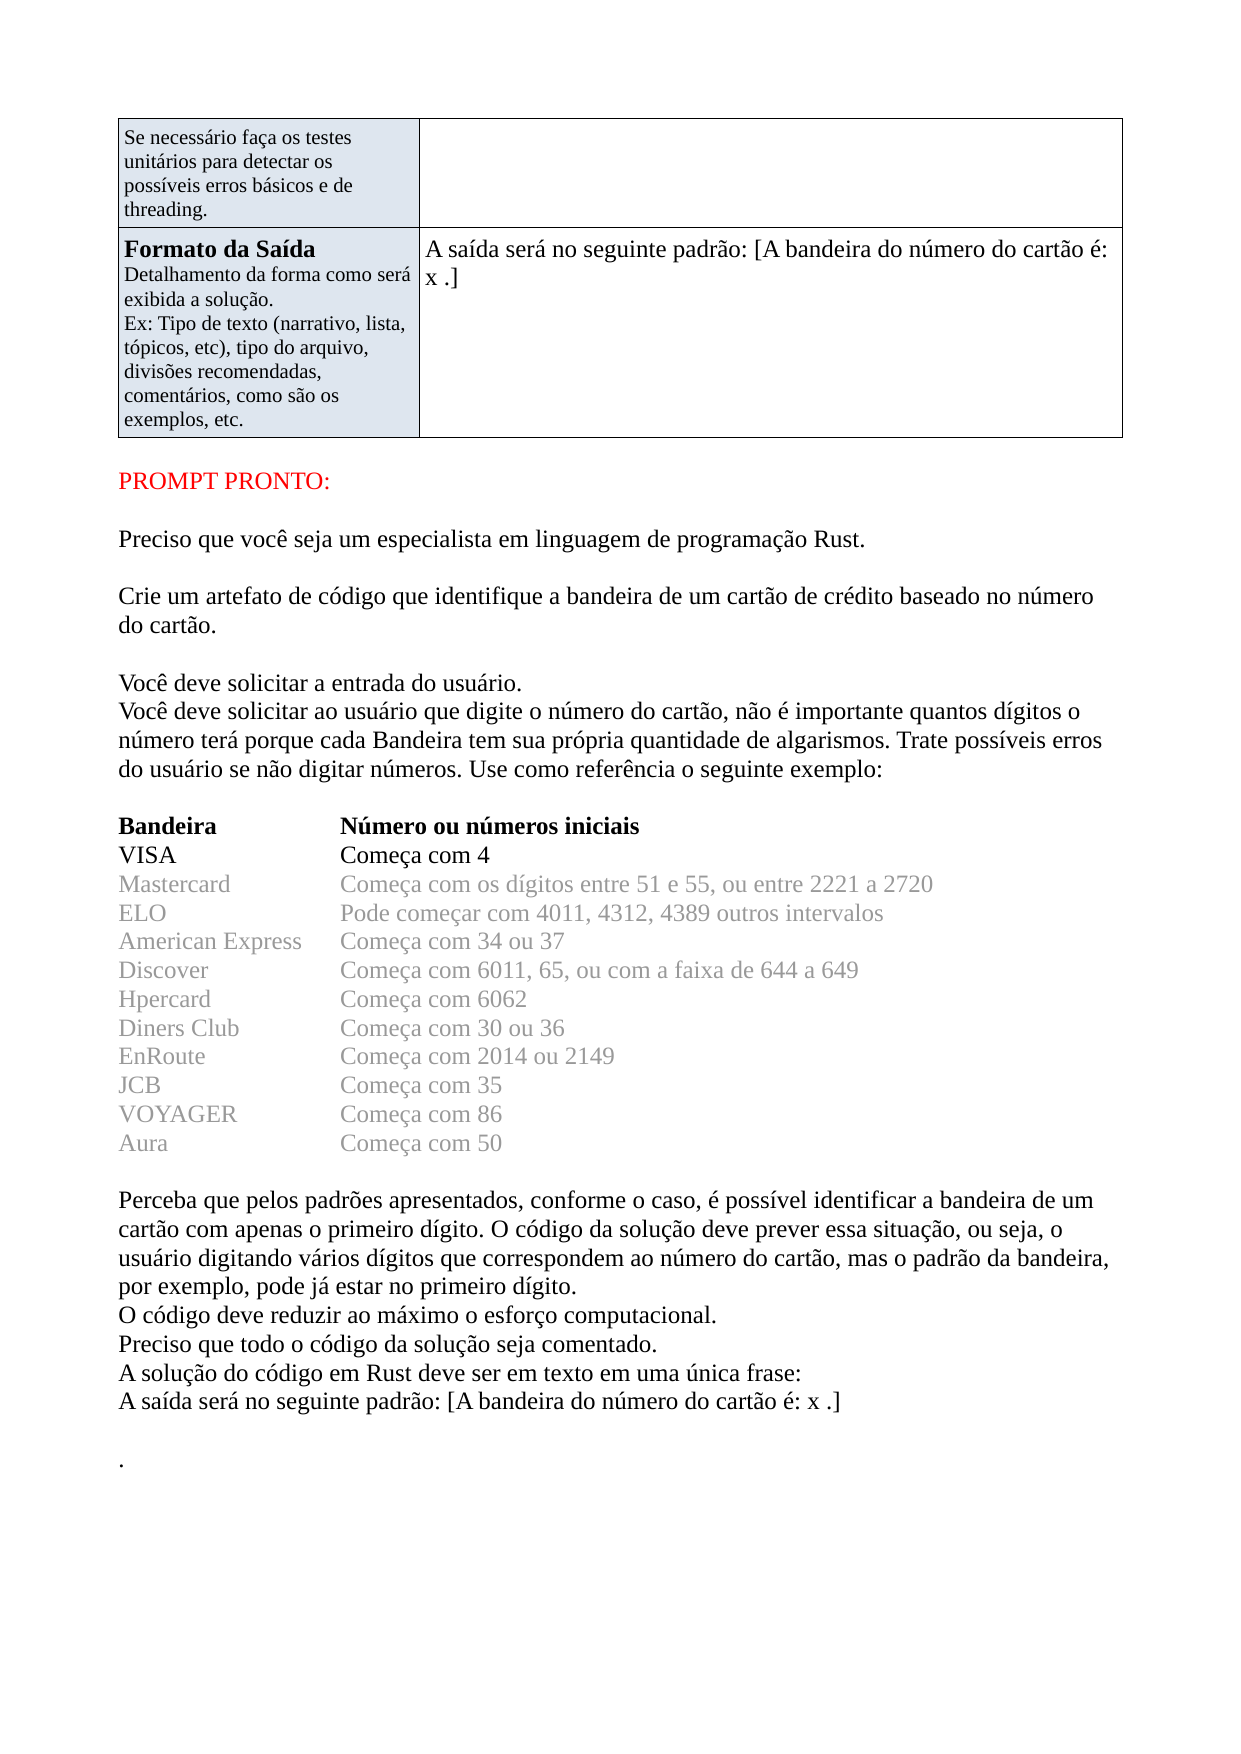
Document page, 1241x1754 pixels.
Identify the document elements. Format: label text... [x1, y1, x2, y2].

text Crie um artefato de código que identifique a bandeira de um cartão de crédito baseado no número do cartão. [118, 581, 1122, 639]
text Você deve solicitar ao usuário que digite o número do cartão, não é importante quantos dígitos o número terá porque cada Bandeira tem sua própria quantidade de algarismos. Trate possíveis erros do usuário se não digitar números. Use como referência o seguinte exemplo: [118, 696, 1122, 783]
text JCB Começa com 35 [118, 1070, 1122, 1099]
text A saída será no seguinte padrão: [A bandeira do número do cartão é: x .] [118, 1386, 1122, 1415]
text Diners Club Começa com 30 ou 36 [118, 1013, 1122, 1041]
text Preciso que você seja um especialista em linguagem de programação Rust. [118, 524, 1122, 553]
text Perceba que pelos padrões apresentados, conforme o caso, é possível identificar a bandeira de um cartão com apenas o primeiro dígito. O código da solução deve prever essa situação, ou seja, o usuário digitando vários dígitos que correspondem ao número do cartão, mas o padrão da bandeira, por exemplo, pode já estar no primeiro dígito. [118, 1185, 1122, 1300]
text Bandeira Número ou números iniciais [118, 811, 1122, 840]
text VISA Começa com 4 [118, 840, 1122, 869]
text A solução do código em Rust deve ser em texto em uma única frase: [118, 1358, 1122, 1386]
text Discover Começa com 6011, 65, ou com a faixa de 644 a 649 [118, 955, 1122, 984]
text Hpercard Começa com 6062 [118, 984, 1122, 1013]
text American Express Começa com 34 ou 37 [118, 926, 1122, 955]
table_cell Formato da Saída Detalhamento da forma como será exibida a solução. Ex: Tipo de texto (narrativo, lista, tópicos, etc), tipo do arquivo, divisões recomendadas, comentários, como são os exemplos, etc. [119, 228, 419, 437]
table_cell [420, 119, 1122, 227]
text Preciso que todo o código da solução seja comentado. [118, 1329, 1122, 1358]
table_cell A saída será no seguinte padrão: [A bandeira do número do cartão é: x .] [420, 228, 1122, 437]
text ELO Pode começar com 4011, 4312, 4389 outros intervalos [118, 898, 1122, 926]
table_cell Se necessário faça os testes unitários para detectar os possíveis erros básicos e de threading. [119, 119, 419, 227]
text EnRoute Começa com 2014 ou 2149 [118, 1041, 1122, 1070]
text PROMPT PRONTO: [118, 466, 1122, 495]
text . [118, 1444, 1122, 1473]
text Você deve solicitar a entrada do usuário. [118, 668, 1122, 696]
text VOYAGER Começa com 86 [118, 1099, 1122, 1128]
text Mastercard Começa com os dígitos entre 51 e 55, ou entre 2221 a 2720 [118, 869, 1122, 898]
text Aura Começa com 50 [118, 1128, 1122, 1156]
text O código deve reduzir ao máximo o esforço computacional. [118, 1300, 1122, 1329]
